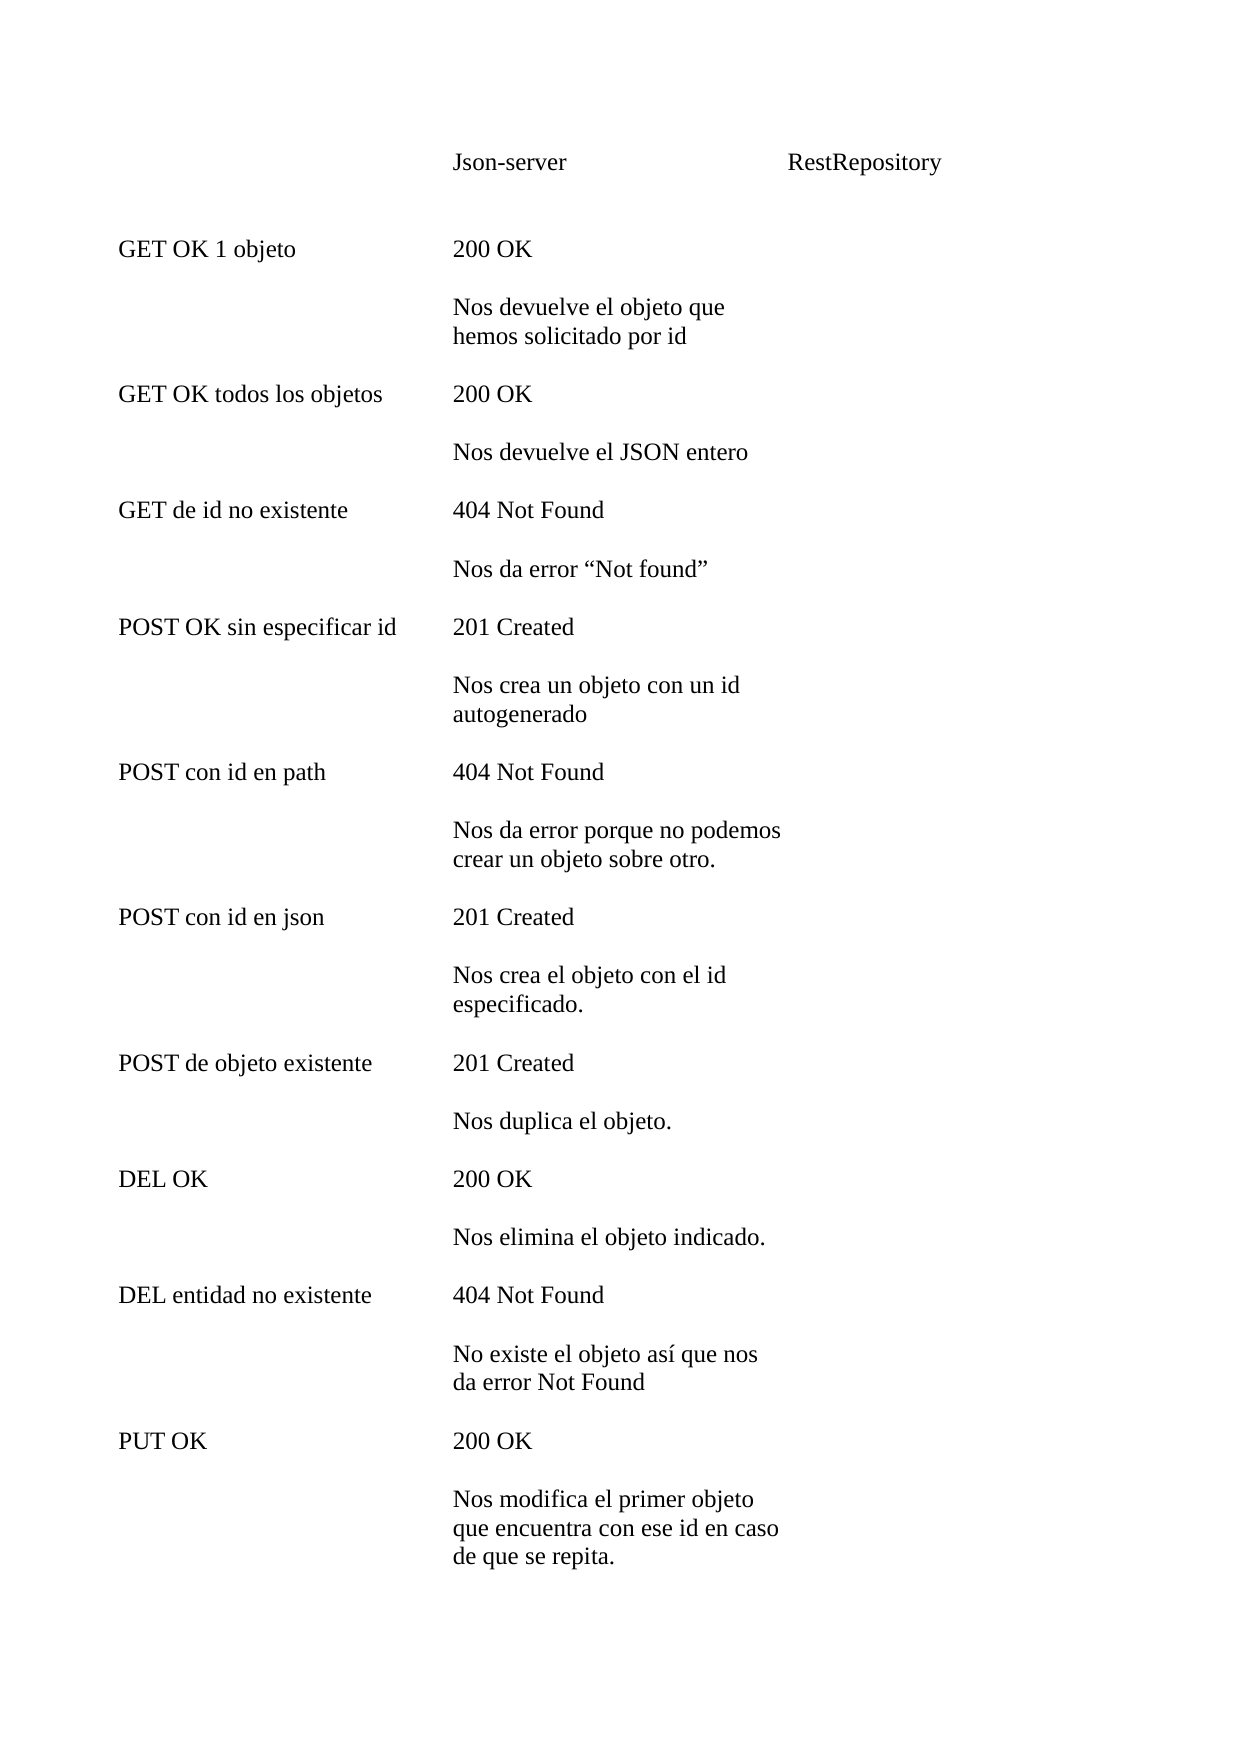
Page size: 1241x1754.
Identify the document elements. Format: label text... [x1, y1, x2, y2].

table_cell DEL entidad no existente [118, 1281, 453, 1426]
table_cell 200 OK Nos modifica el primer objeto que encuentra con ese id en caso de que se repita. [453, 1426, 787, 1600]
table_cell GET OK 1 objeto [118, 234, 453, 379]
table_cell GET OK todos los objetos [118, 379, 453, 496]
table_cell POST con id en json [118, 903, 453, 1048]
table_cell POST con id en path [118, 757, 453, 902]
table_cell [788, 612, 1122, 757]
table_cell [788, 1164, 1122, 1281]
table_cell [788, 234, 1122, 379]
table_header RestRepository [788, 147, 1122, 234]
table_cell 404 Not Found No existe el objeto así que nos da error Not Found [453, 1281, 787, 1426]
table_cell PUT OK [118, 1426, 453, 1600]
table_cell DEL OK [118, 1164, 453, 1281]
table_cell POST de objeto existente [118, 1048, 453, 1164]
table_cell GET de id no existente [118, 496, 453, 612]
table_cell 200 OK Nos devuelve el objeto que hemos solicitado por id [453, 234, 787, 379]
table_cell [788, 757, 1122, 902]
table_cell 201 Created Nos crea un objeto con un id autogenerado [453, 612, 787, 757]
table_cell 404 Not Found Nos da error porque no podemos crear un objeto sobre otro. [453, 757, 787, 902]
table_cell 404 Not Found Nos da error “Not found” [453, 496, 787, 612]
table_cell POST OK sin especificar id [118, 612, 453, 757]
table_cell [788, 1048, 1122, 1164]
table_cell 200 OK Nos devuelve el JSON entero [453, 379, 787, 496]
table_cell [788, 1281, 1122, 1426]
table_cell [788, 496, 1122, 612]
table_cell 201 Created Nos duplica el objeto. [453, 1048, 787, 1164]
table_cell 201 Created Nos crea el objeto con el id especificado. [453, 903, 787, 1048]
table_cell 200 OK Nos elimina el objeto indicado. [453, 1164, 787, 1281]
table_cell [788, 903, 1122, 1048]
table_header Json-server [453, 147, 787, 234]
table_cell [788, 1426, 1122, 1600]
table_header [118, 147, 453, 234]
table_cell [788, 379, 1122, 496]
